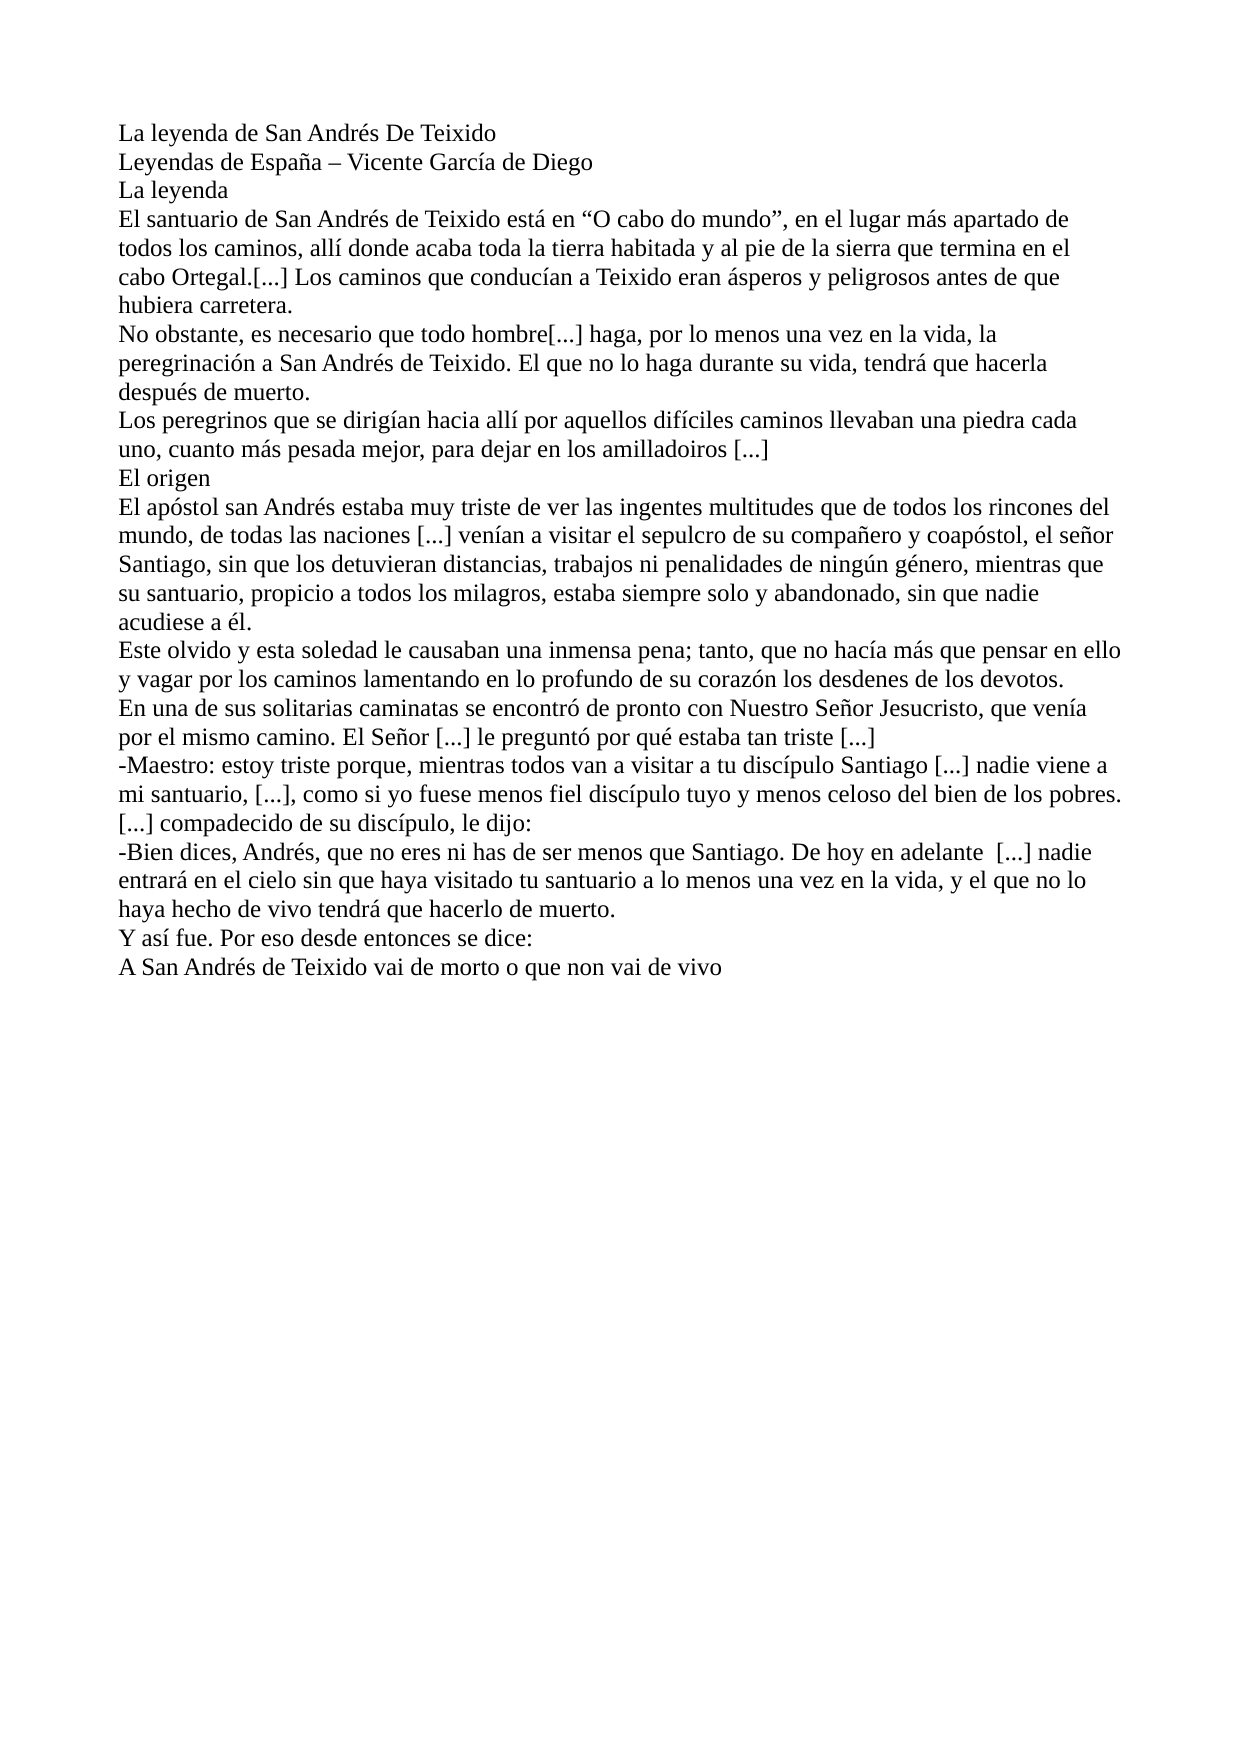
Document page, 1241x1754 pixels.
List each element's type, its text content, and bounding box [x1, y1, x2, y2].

text Y así fue. Por eso desde entonces se dice: [118, 923, 1122, 952]
text En una de sus solitarias caminatas se encontró de pronto con Nuestro Señor Jesucristo, que venía por el mismo camino. El Señor [...] le preguntó por qué estaba tan triste [...] [118, 693, 1122, 751]
text Los peregrinos que se dirigían hacia allí por aquellos difíciles caminos llevaban una piedra cada uno, cuanto más pesada mejor, para dejar en los amilladoiros [...] [118, 406, 1122, 463]
text La leyenda de San Andrés De Teixido [118, 118, 1122, 147]
text No obstante, es necesario que todo hombre[...] haga, por lo menos una vez en la vida, la peregrinación a San Andrés de Teixido. El que no lo haga durante su vida, tendrá que hacerla después de muerto. [118, 319, 1122, 406]
text Leyendas de España – Vicente García de Diego [118, 147, 1122, 176]
text Este olvido y esta soledad le causaban una inmensa pena; tanto, que no hacía más que pensar en ello y vagar por los caminos lamentando en lo profundo de su corazón los desdenes de los devotos. [118, 636, 1122, 693]
text -Maestro: estoy triste porque, mientras todos van a visitar a tu discípulo Santiago [...] nadie viene a mi santuario, [...], como si yo fuese menos fiel discípulo tuyo y menos celoso del bien de los pobres. [118, 751, 1122, 808]
text El origen [118, 463, 1122, 492]
text La leyenda [118, 176, 1122, 204]
text El apóstol san Andrés estaba muy triste de ver las ingentes multitudes que de todos los rincones del mundo, de todas las naciones [...] venían a visitar el sepulcro de su compañero y coapóstol, el señor Santiago, sin que los detuvieran distancias, trabajos ni penalidades de ningún género, mientras que su santuario, propicio a todos los milagros, estaba siempre solo y abandonado, sin que nadie acudiese a él. [118, 492, 1122, 636]
text -Bien dices, Andrés, que no eres ni has de ser menos que Santiago. De hoy en adelante [...] nadie entrará en el cielo sin que haya visitado tu santuario a lo menos una vez en la vida, y el que no lo haya hecho de vivo tendrá que hacerlo de muerto. [118, 837, 1122, 923]
text El santuario de San Andrés de Teixido está en “O cabo do mundo”, en el lugar más apartado de todos los caminos, allí donde acaba toda la tierra habitada y al pie de la sierra que termina en el cabo Ortegal.[...] Los caminos que conducían a Teixido eran ásperos y peligrosos antes de que hubiera carretera. [118, 204, 1122, 319]
text [...] compadecido de su discípulo, le dijo: [118, 808, 1122, 837]
text A San Andrés de Teixido vai de morto o que non vai de vivo [118, 952, 1122, 981]
